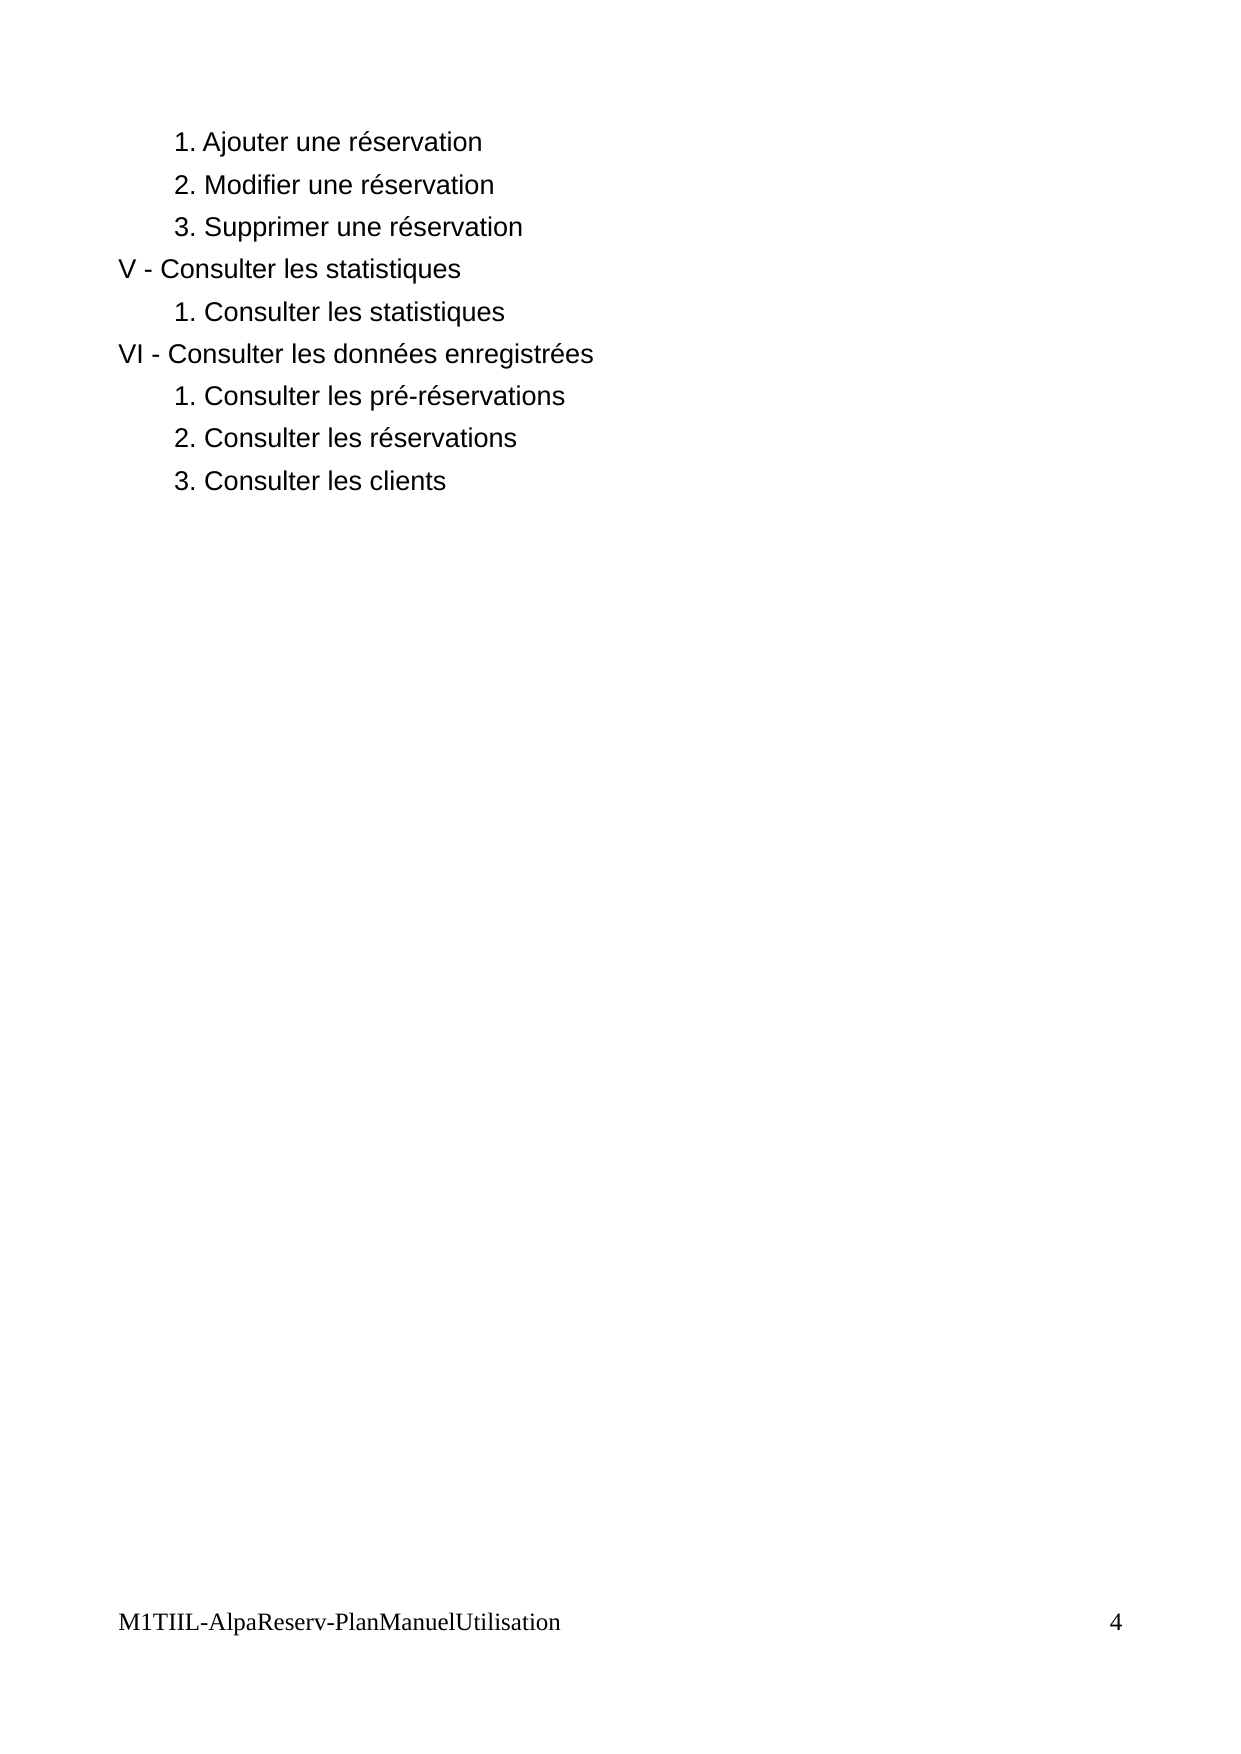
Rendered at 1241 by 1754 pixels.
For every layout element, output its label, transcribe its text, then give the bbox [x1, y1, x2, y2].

text 1. Ajouter une réservation [118, 118, 1122, 158]
text 3. Consulter les clients [118, 456, 1122, 496]
text 1. Consulter les statistiques [118, 287, 1122, 327]
text 1. Consulter les pré-réservations [118, 372, 1122, 411]
text V - Consulter les statistiques [118, 245, 1122, 284]
text 3. Supprimer une réservation [118, 203, 1122, 242]
text VI - Consulter les données enregistrées [118, 329, 1122, 369]
text 2. Consulter les réservations [118, 414, 1122, 454]
text 2. Modifier une réservation [118, 160, 1122, 200]
